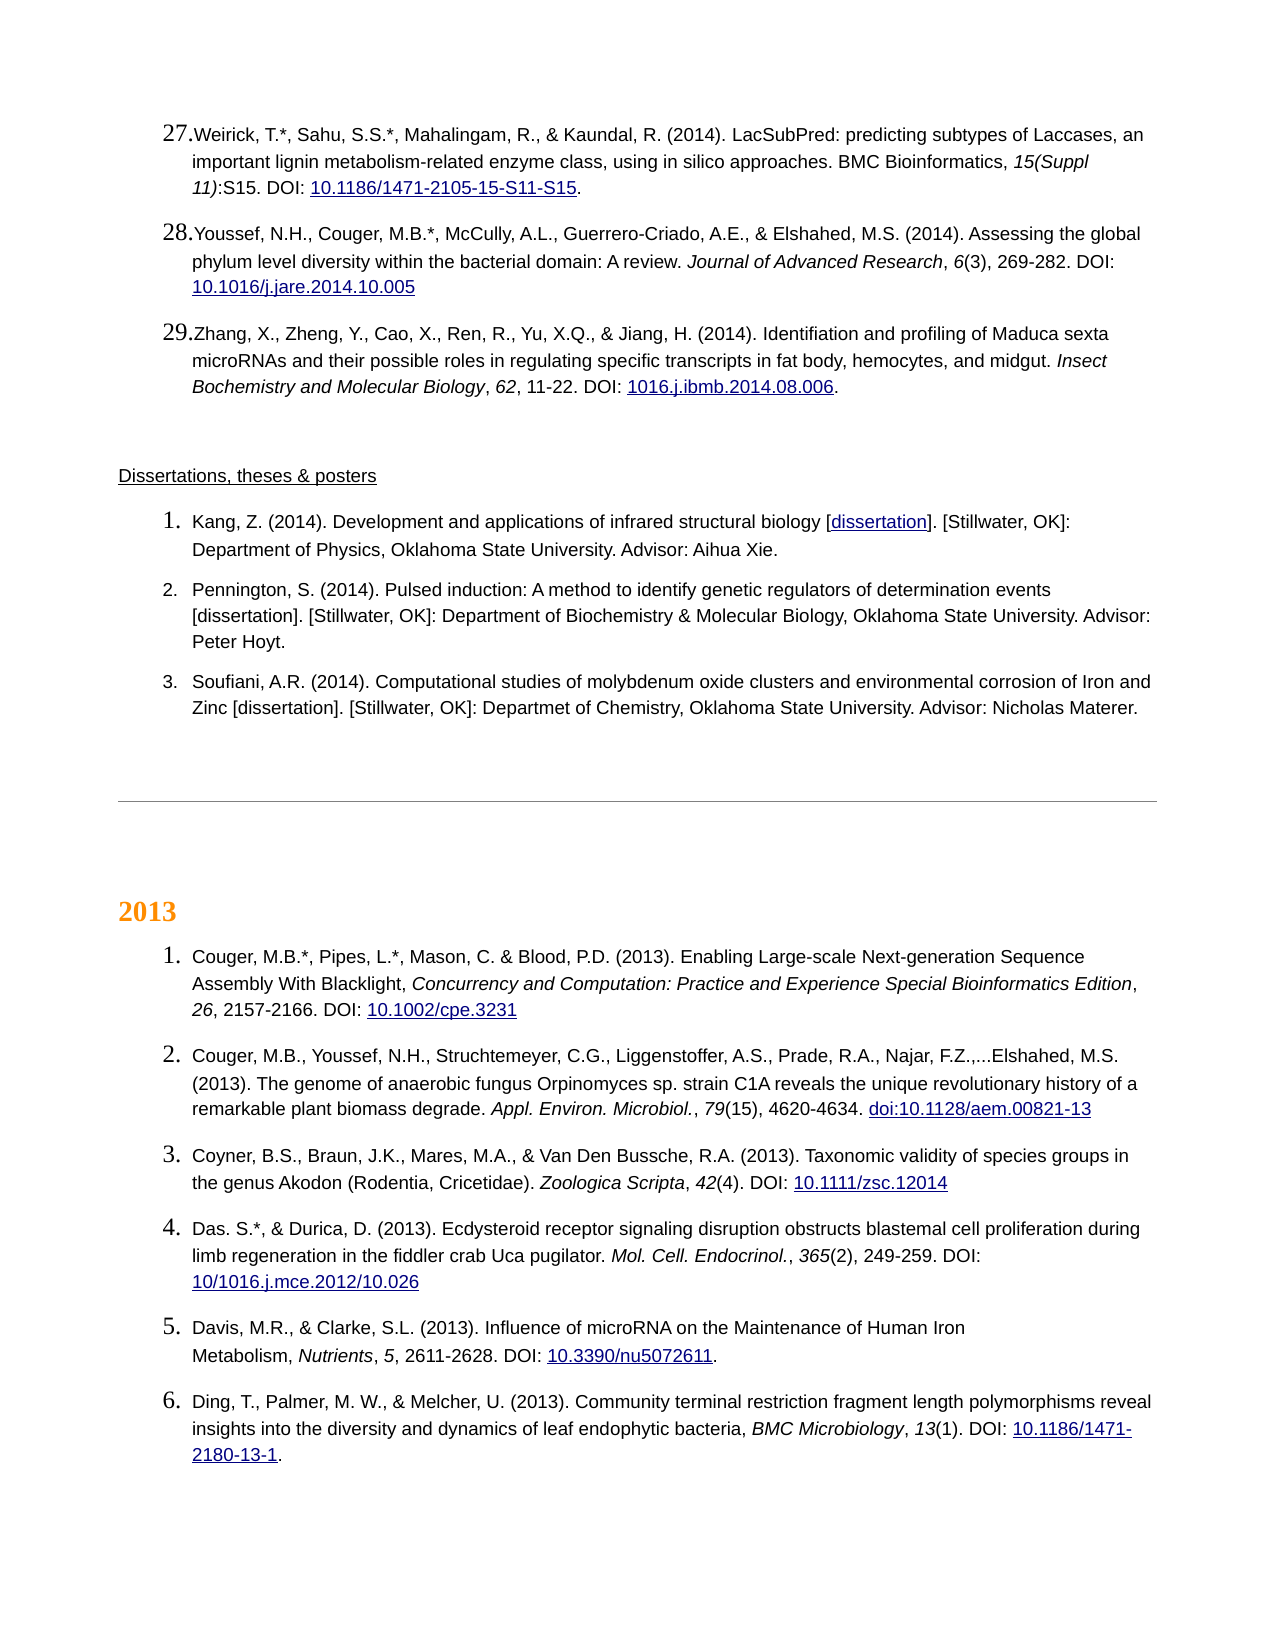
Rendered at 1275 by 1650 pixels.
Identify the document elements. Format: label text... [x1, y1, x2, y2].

list Das. S.*, & Durica, D. (2013). Ecdysteroid receptor signaling disruption obstructs blastemal cell proliferation during limb regeneration in the fiddler crab Uca pugilator. Mol. Cell. Endocrinol., 365(2), 249-259. DOI: 10/1016.j.mce.2012/10.026 [162, 1212, 1157, 1292]
list Zhang, X., Zheng, Y., Cao, X., Ren, R., Yu, X.Q., & Jiang, H. (2014). Identifiation and profiling of Maduca sexta microRNAs and their possible roles in regulating specific transcripts in fat body, hemocytes, and midgut. Insect Bochemistry and Molecular Biology, 62, 11-22. DOI: 1016.j.ibmb.2014.08.006. [162, 317, 1157, 397]
subtitle 2013 [118, 894, 1157, 928]
list Ding, T., Palmer, M. W., & Melcher, U. (2013). Community terminal restriction fragment length polymorphisms reveal insights into the diversity and dynamics of leaf endophytic bacteria, BMC Microbiology, 13(1). DOI: 10.1186/1471-2180-13-1. [162, 1385, 1157, 1465]
list Couger, M.B., Youssef, N.H., Struchtemeyer, C.G., Liggenstoffer, A.S., Prade, R.A., Najar, F.Z.,...Elshahed, M.S. (2013). The genome of anaerobic fungus Orpinomyces sp. strain C1A reveals the unique revolutionary history of a remarkable plant biomass degrade. Appl. Environ. Microbiol., 79(15), 4620-4634. doi:10.1128/aem.00821-13 [162, 1039, 1157, 1120]
list Kang, Z. (2014). Development and applications of infrared structural biology [dissertation]. [Stillwater, OK]: Department of Physics, Oklahoma State University. Advisor: Aihua Xie. [162, 505, 1157, 560]
list Davis, M.R., & Clarke, S.L. (2013). Influence of microRNA on the Maintenance of Human Iron Metabolism, Nutrients, 5, 2611-2628. DOI: 10.3390/nu5072611. [162, 1311, 1157, 1366]
list Coyner, B.S., Braun, J.K., Mares, M.A., & Van Den Bussche, R.A. (2013). Taxonomic validity of species groups in the genus Akodon (Rodentia, Cricetidae). Zoologica Scripta, 42(4). DOI: 10.1111/zsc.12014 [162, 1139, 1157, 1193]
list Weirick, T.*, Sahu, S.S.*, Mahalingam, R., & Kaundal, R. (2014). LacSubPred: predicting subtypes of Laccases, an important lignin metabolism-related enzyme class, using in silico approaches. BMC Bioinformatics, 15(Suppl 11):S15. DOI: 10.1186/1471-2105-15-S11-S15. [162, 118, 1157, 198]
list Couger, M.B.*, Pipes, L.*, Mason, C. & Blood, P.D. (2013). Enabling Large-scale Next-generation Sequence Assembly With Blacklight, Concurrency and Computation: Practice and Experience Special Bioinformatics Edition, 26, 2157-2166. DOI: 10.1002/cpe.3231 [162, 940, 1157, 1021]
list Youssef, N.H., Couger, M.B.*, McCully, A.L., Guerrero-Criado, A.E., & Elshahed, M.S. (2014). Assessing the global phylum level diversity within the bacterial domain: A review. Journal of Advanced Research, 6(3), 269-282. DOI: 10.1016/j.jare.2014.10.005 [162, 217, 1157, 298]
list Pennington, S. (2014). Pulsed induction: A method to identify genetic regulators of determination events [dissertation]. [Stillwater, OK]: Department of Biochemistry & Molecular Biology, Oklahoma State University. Advisor: Peter Hoyt. [162, 579, 1157, 652]
list Soufiani, A.R. (2014). Computational studies of molybdenum oxide clusters and environmental corrosion of Iron and Zinc [dissertation]. [Stillwater, OK]: Departmet of Chemistry, Oklahoma State University. Advisor: Nicholas Materer. [162, 671, 1157, 718]
text Dissertations, theses & posters [118, 465, 1157, 487]
